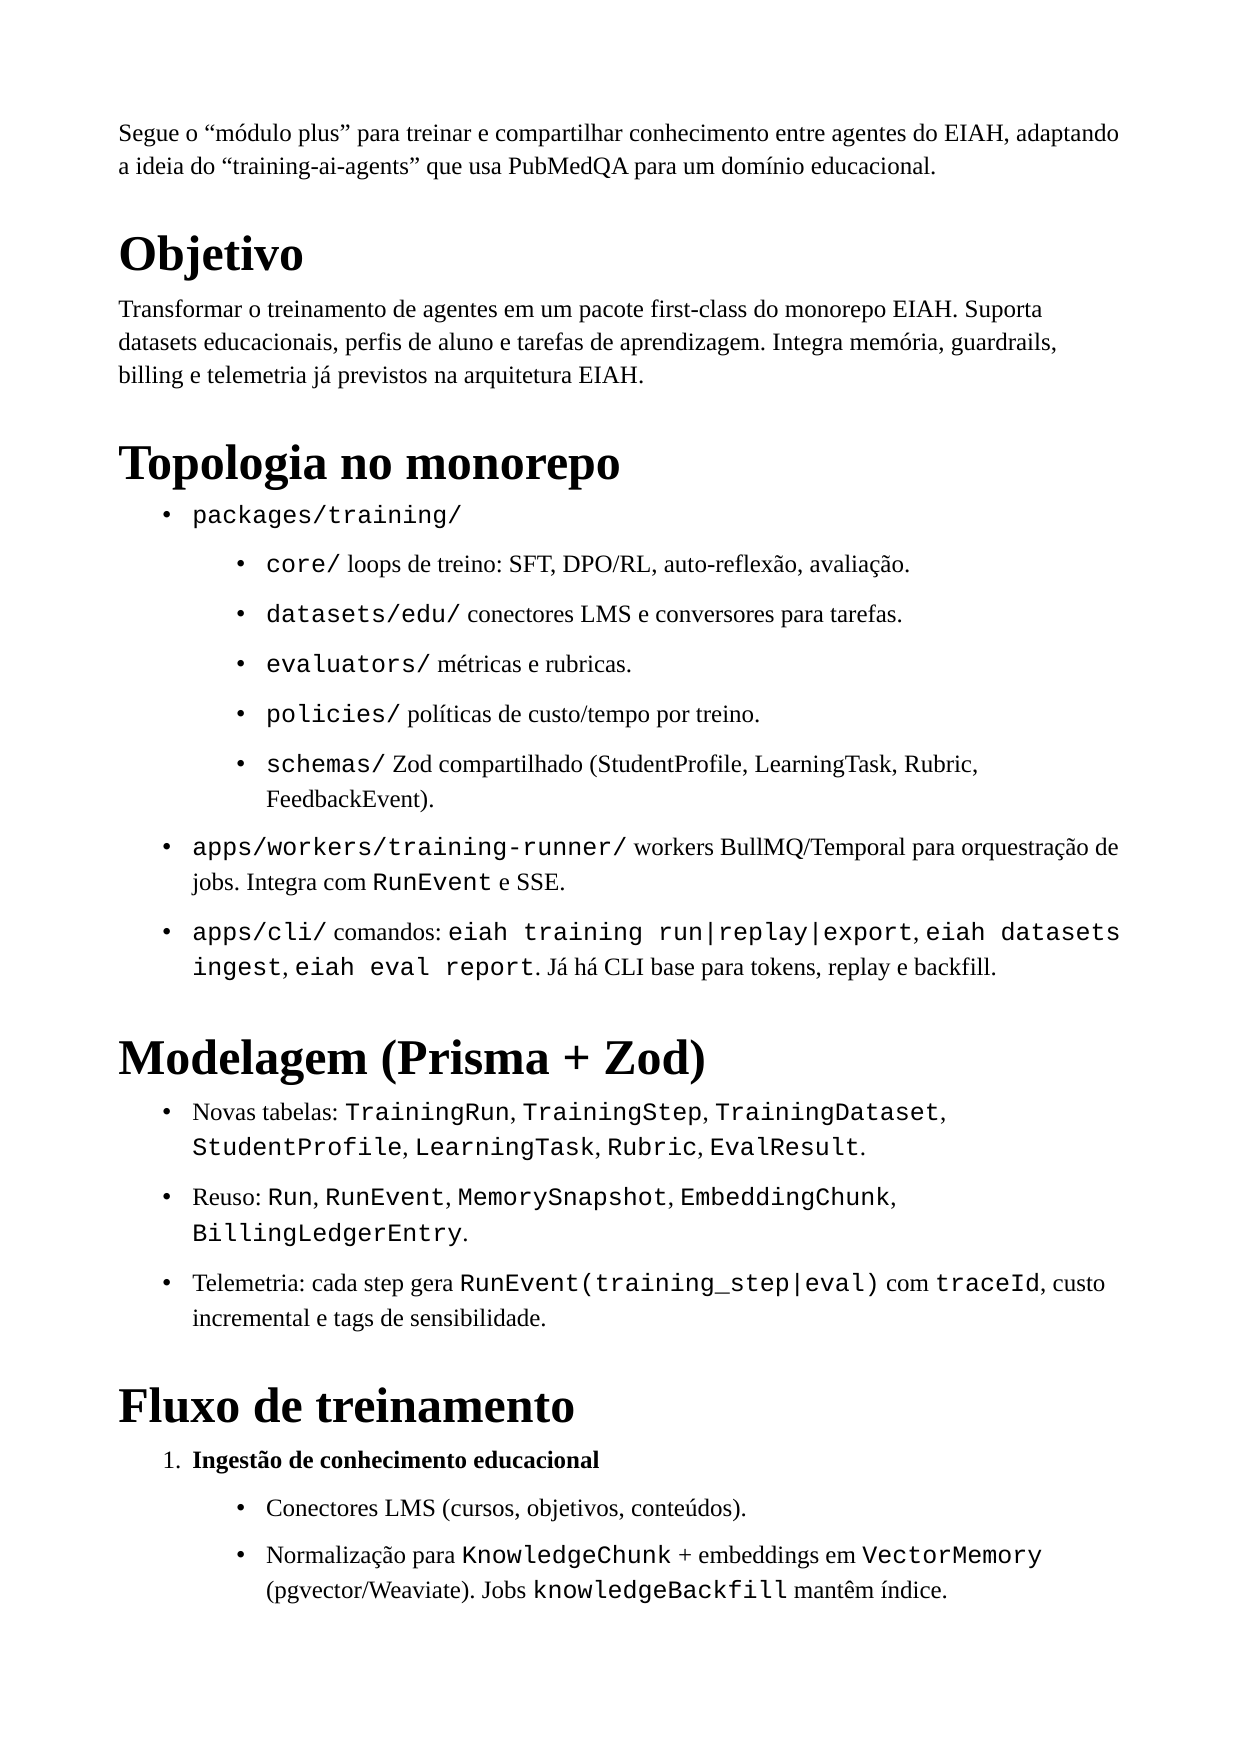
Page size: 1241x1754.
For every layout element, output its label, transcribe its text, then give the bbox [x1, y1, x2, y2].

list Novas tabelas: TrainingRun, TrainingStep, TrainingDataset, StudentProfile, LearningTask, Rubric, EvalResult. [162, 1097, 1122, 1163]
subtitle Objetivo [118, 224, 1122, 281]
text Segue o “módulo plus” para treinar e compartilhar conhecimento entre agentes do EIAH, adaptando a ideia do “training-ai-agents” que usa PubMedQA para um domínio educacional. [118, 118, 1122, 180]
subtitle Fluxo de treinamento [118, 1375, 1122, 1433]
subtitle Modelagem (Prisma + Zod) [118, 1027, 1122, 1085]
list schemas/ Zod compartilhado (StudentProfile, LearningTask, Rubric, FeedbackEvent). [236, 749, 1122, 813]
list datasets/edu/ conectores LMS e conversores para tarefas. [236, 599, 1122, 630]
subtitle Topologia no monorepo [118, 432, 1122, 490]
text Transformar o treinamento de agentes em um pacote first-class do monorepo EIAH. Suporta datasets educacionais, perfis de aluno e tarefas de aprendizagem. Integra memória, guardrails, billing e telemetria já previstos na arquitetura EIAH. [118, 294, 1122, 388]
list Telemetria: cada step gera RunEvent(training_step|eval) com traceId, custo incremental e tags de sensibilidade. [162, 1268, 1122, 1331]
list Normalização para KnowledgeChunk + embeddings em VectorMemory (pgvector/Weaviate). Jobs knowledgeBackfill mantêm índice. [236, 1541, 1122, 1606]
list Conectores LMS (cursos, objetivos, conteúdos). [236, 1493, 1122, 1522]
list apps/cli/ comandos: eiah training run|replay|export, eiah datasets ingest, eiah eval report. Já há CLI base para tokens, replay e backfill. [162, 917, 1122, 983]
list apps/workers/training-runner/ workers BullMQ/Temporal para orquestração de jobs. Integra com RunEvent e SSE. [162, 832, 1122, 898]
list policies/ políticas de custo/tempo por treino. [236, 699, 1122, 730]
list packages/training/ [162, 502, 1122, 531]
list evaluators/ métricas e rubricas. [236, 649, 1122, 680]
list core/ loops de treino: SFT, DPO/RL, auto-reflexão, avaliação. [236, 549, 1122, 580]
list Reuso: Run, RunEvent, MemorySnapshot, EmbeddingChunk, BillingLedgerEntry. [162, 1182, 1122, 1248]
list Ingestão de conhecimento educacional [162, 1445, 1122, 1474]
